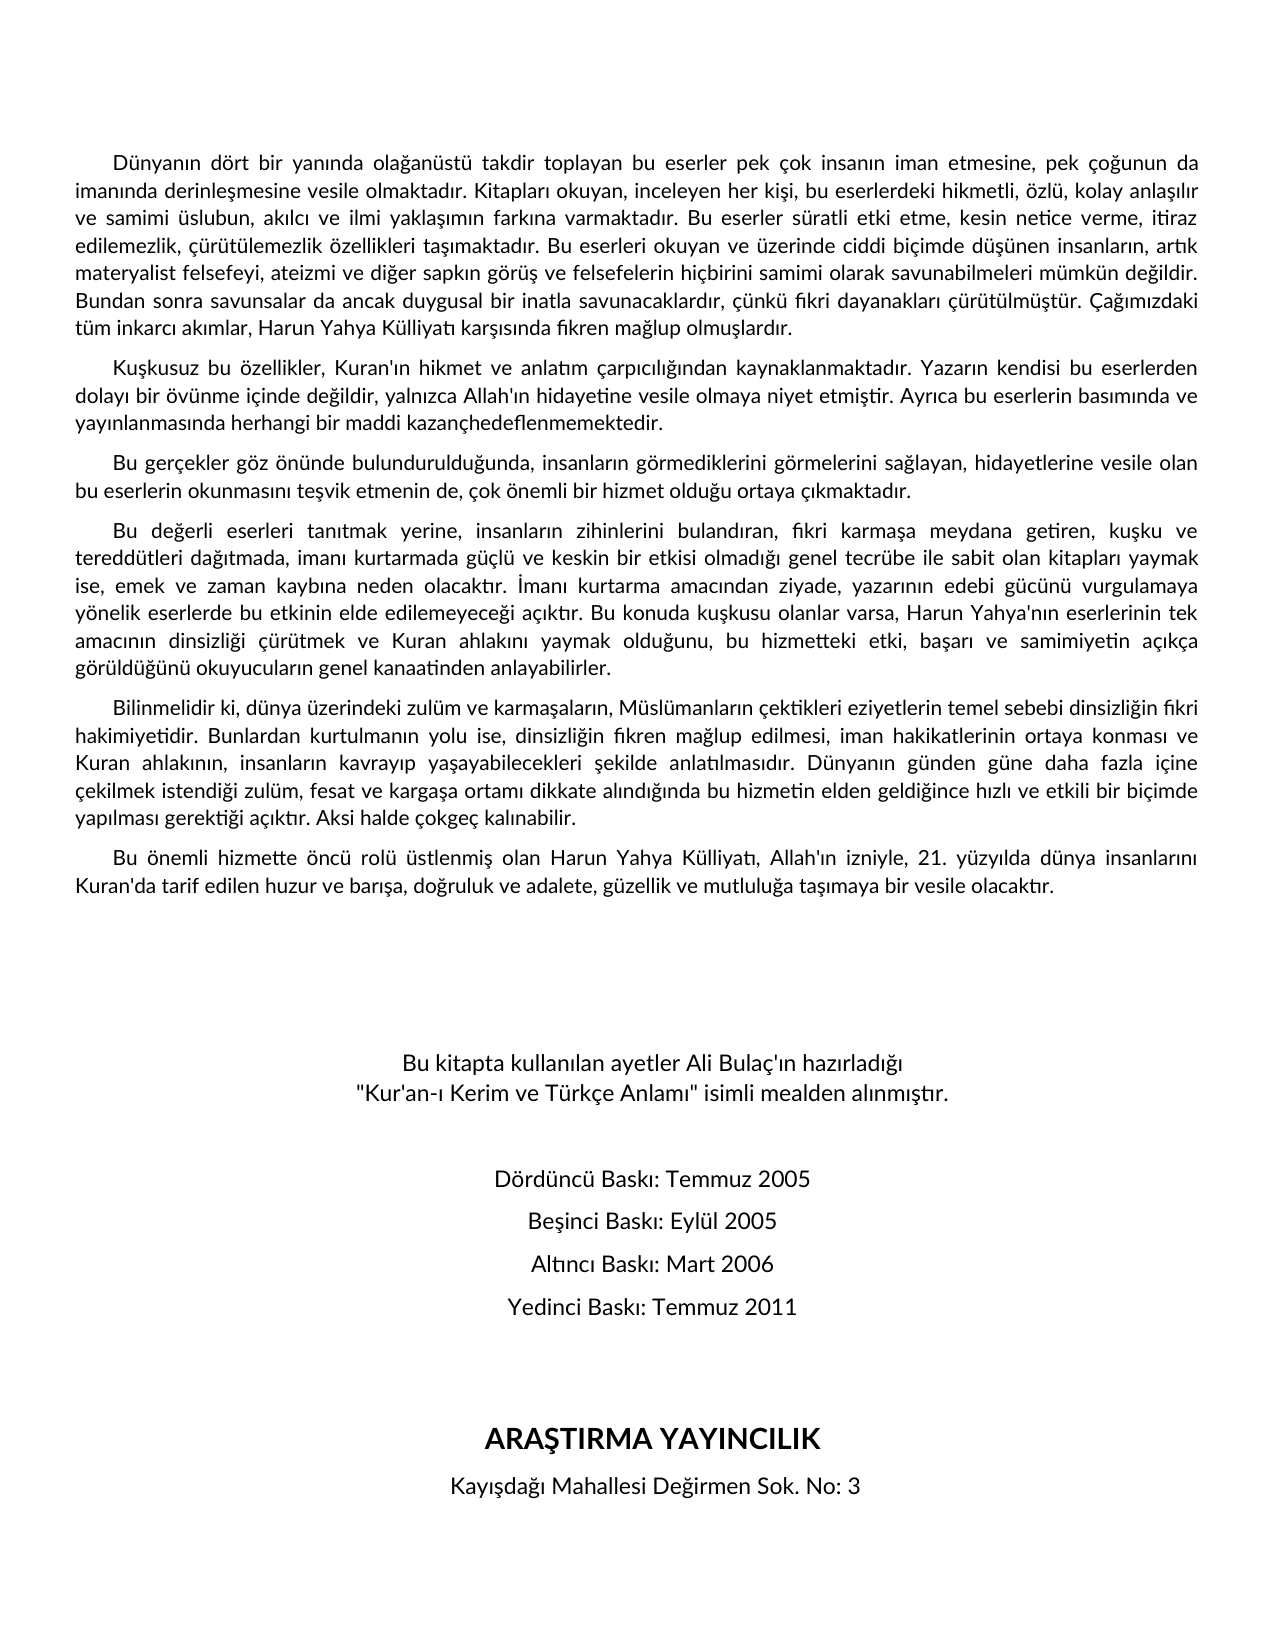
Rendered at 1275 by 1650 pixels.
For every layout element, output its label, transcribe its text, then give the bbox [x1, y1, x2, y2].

text Kayışdağı Mahallesi Değirmen Sok. No: 3 [127, 1472, 1177, 1499]
text Kuşkusuz bu özellikler, Kuran'ın hikmet ve anlatım çarpıcılığından kaynaklanmaktadır. Yazarın kendisi bu eserlerden dolayı bir övünme içinde değildir, yalnızca Allah'ın hidayetine vesile olmaya niyet etmiştir. Ayrıca bu eserlerin basımında ve yayınlanmasında herhangi bir maddi kazançhedeflenmemektedir. [75, 355, 1200, 435]
text Bu gerçekler göz önünde bulundurulduğunda, insanların görmediklerini görmelerini sağlayan, hidayetlerine vesile olan bu eserlerin okunmasını teşvik etmenin de, çok önemli bir hizmet olduğu ortaya çıkmaktadır. [75, 450, 1200, 502]
text ARAŞTIRMA YAYINCILIK [127, 1421, 1177, 1456]
text Bu önemli hizmette öncü rolü üstlenmiş olan Harun Yahya Külliyatı, Allah'ın izniyle, 21. yüzyılda dünya insanlarını Kuran'da tarif edilen huzur ve barışa, doğruluk ve adalete, güzellik ve mutluluğa taşımaya bir vesile olacaktır. [75, 845, 1200, 897]
text Bilinmelidir ki, dünya üzerindeki zulüm ve karmaşaların, Müslümanların çektikleri eziyetlerin temel sebebi dinsizliğin fikri hakimiyetidir. Bunlardan kurtulmanın yolu ise, dinsizliğin fikren mağlup edilmesi, iman hakikatlerinin ortaya konması ve Kuran ahlakının, insanların kavrayıp yaşayabilecekleri şekilde anlatılmasıdır. Dünyanın günden güne daha fazla içine çekilmek istendiği zulüm, fesat ve kargaşa ortamı dikkate alındığında bu hizmetin elden geldiğince hızlı ve etkili bir biçimde yapılması gerektiği açıktır. Aksi halde çokgeç kalınabilir. [75, 695, 1200, 830]
text Bu kitapta kullanılan ayetler Ali Bulaç'ın hazırladığı "Kur'an-ı Kerim ve Türkçe Anlamı" isimli mealden alınmıştır. [127, 1049, 1177, 1106]
text Dördüncü Baskı: Temmuz 2005 [127, 1164, 1177, 1192]
text Bu değerli eserleri tanıtmak yerine, insanların zihinlerini bulandıran, fikri karmaşa meydana getiren, kuşku ve tereddütleri dağıtmada, imanı kurtarmada güçlü ve keskin bir etkisi olmadığı genel tecrübe ile sabit olan kitapları yaymak ise, emek ve zaman kaybına neden olacaktır. İmanı kurtarma amacından ziyade, yazarının edebi gücünü vurgulamaya yönelik eserlerde bu etkinin elde edilemeyeceği açıktır. Bu konuda kuşkusu olanlar varsa, Harun Yahya'nın eserlerinin tek amacının dinsizliği çürütmek ve Kuran ahlakını yaymak olduğunu, bu hizmetteki etki, başarı ve samimiyetin açıkça görüldüğünü okuyucuların genel kanaatinden anlayabilirler. [75, 517, 1200, 680]
text Beşinci Baskı: Eylül 2005 [127, 1207, 1177, 1234]
text Altıncı Baskı: Mart 2006 [127, 1250, 1177, 1277]
text Dünyanın dört bir yanında olağanüstü takdir toplayan bu eserler pek çok insanın iman etmesine, pek çoğunun da imanında derinleşmesine vesile olmaktadır. Kitapları okuyan, inceleyen her kişi, bu eserlerdeki hikmetli, özlü, kolay anlaşılır ve samimi üslubun, akılcı ve ilmi yaklaşımın farkına varmaktadır. Bu eserler süratli etki etme, kesin netice verme, itiraz edilemezlik, çürütülemezlik özellikleri taşımaktadır. Bu eserleri okuyan ve üzerinde ciddi biçimde düşünen insanların, artık materyalist felsefeyi, ateizmi ve diğer sapkın görüş ve felsefelerin hiçbirini samimi olarak savunabilmeleri mümkün değildir. Bundan sonra savunsalar da ancak duygusal bir inatla savunacaklardır, çünkü fikri dayanakları çürütülmüştür. Çağımızdaki tüm inkarcı akımlar, Harun Yahya Külliyatı karşısında fikren mağlup olmuşlardır. [75, 150, 1200, 340]
text Yedinci Baskı: Temmuz 2011 [127, 1292, 1177, 1320]
